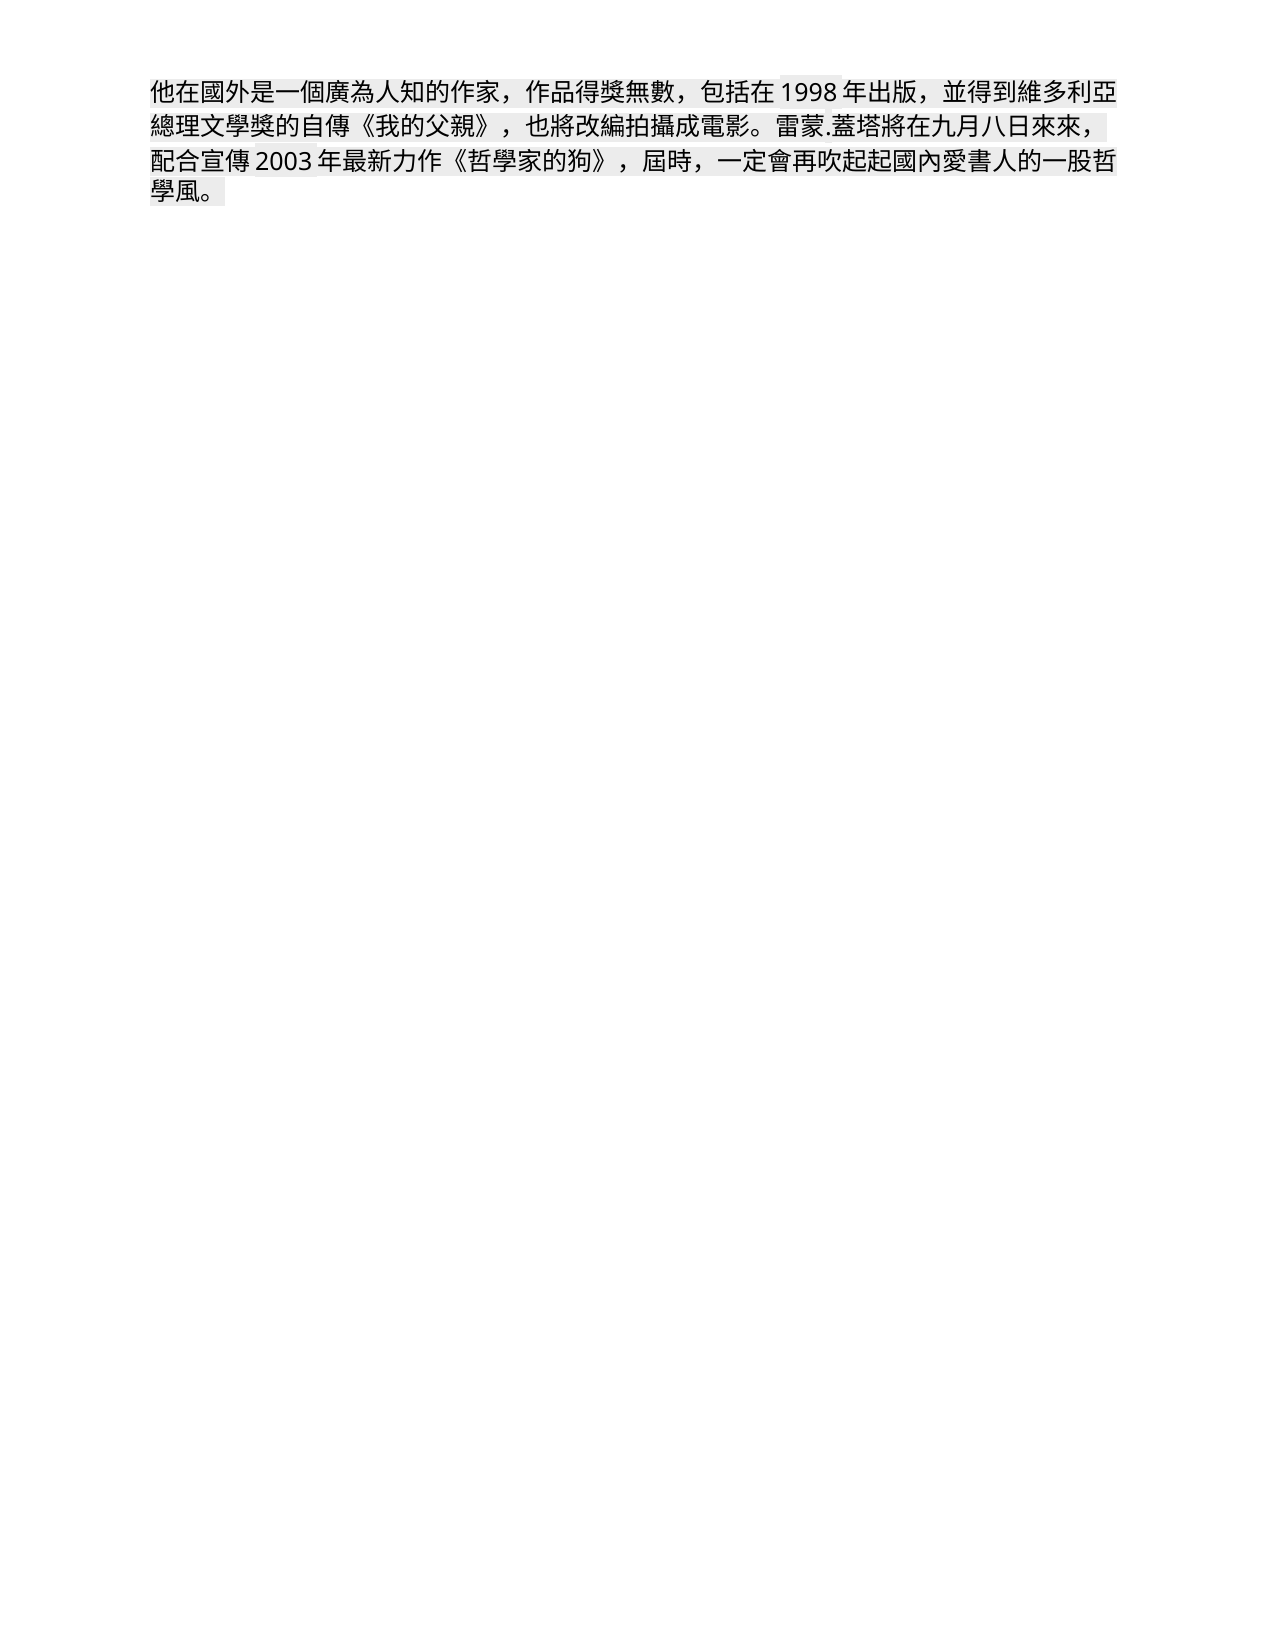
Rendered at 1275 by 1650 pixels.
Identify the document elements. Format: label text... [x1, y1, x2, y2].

text 他在國外是一個廣為人知的作家，作品得獎無數，包括在1998年出版，並得到維多利亞總理文學獎的自傳《我的父親》，也將改編拍攝成電影。雷蒙.蓋塔將在九月八日來來，配合宣傳2003年最新力作《哲學家的狗》，屆時，一定會再吹起起國內愛書人的一股哲學風。 [150, 75, 1125, 206]
